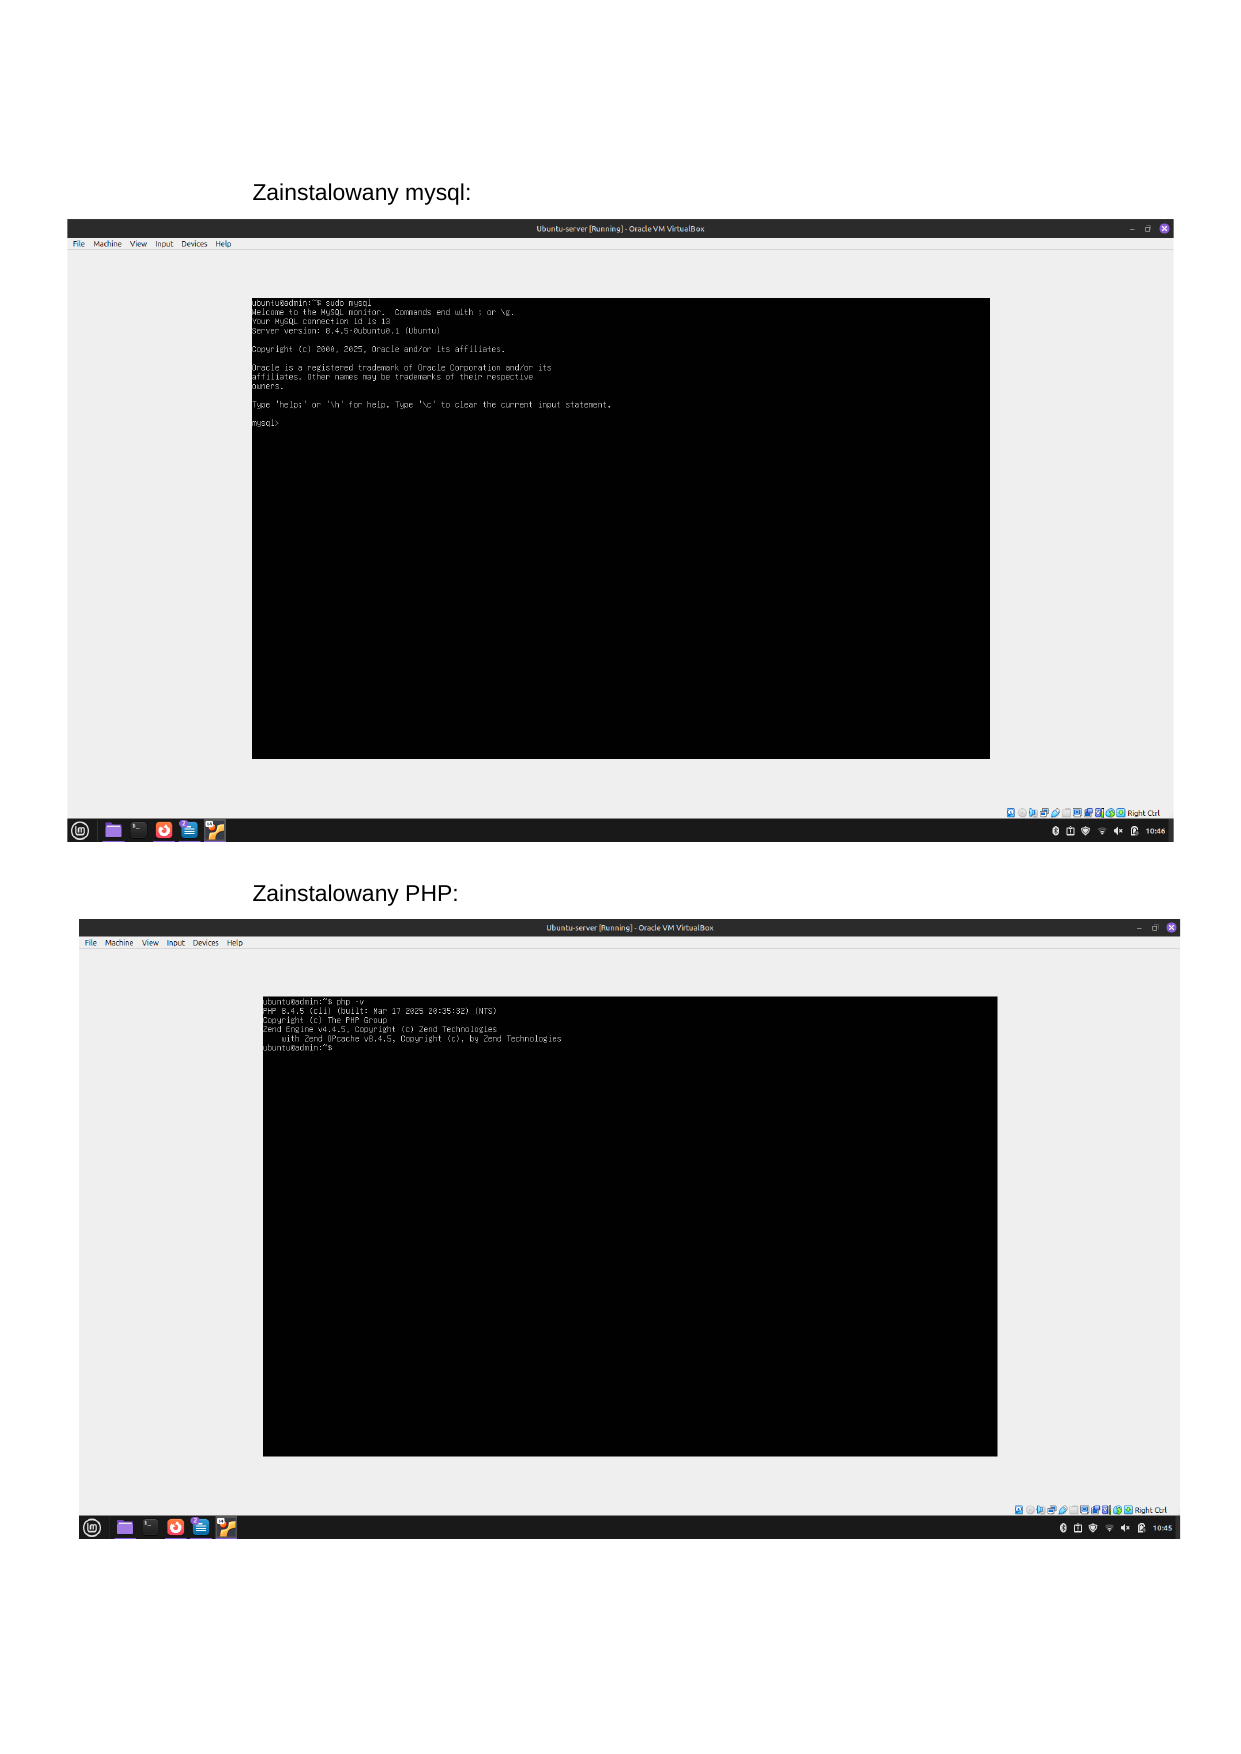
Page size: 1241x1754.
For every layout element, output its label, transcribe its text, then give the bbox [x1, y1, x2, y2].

picture [67, 219, 1174, 842]
list Zainstalowany PHP: [252, 880, 1152, 906]
list Zainstalowany mysql: [252, 178, 1152, 205]
picture [79, 919, 1181, 1539]
